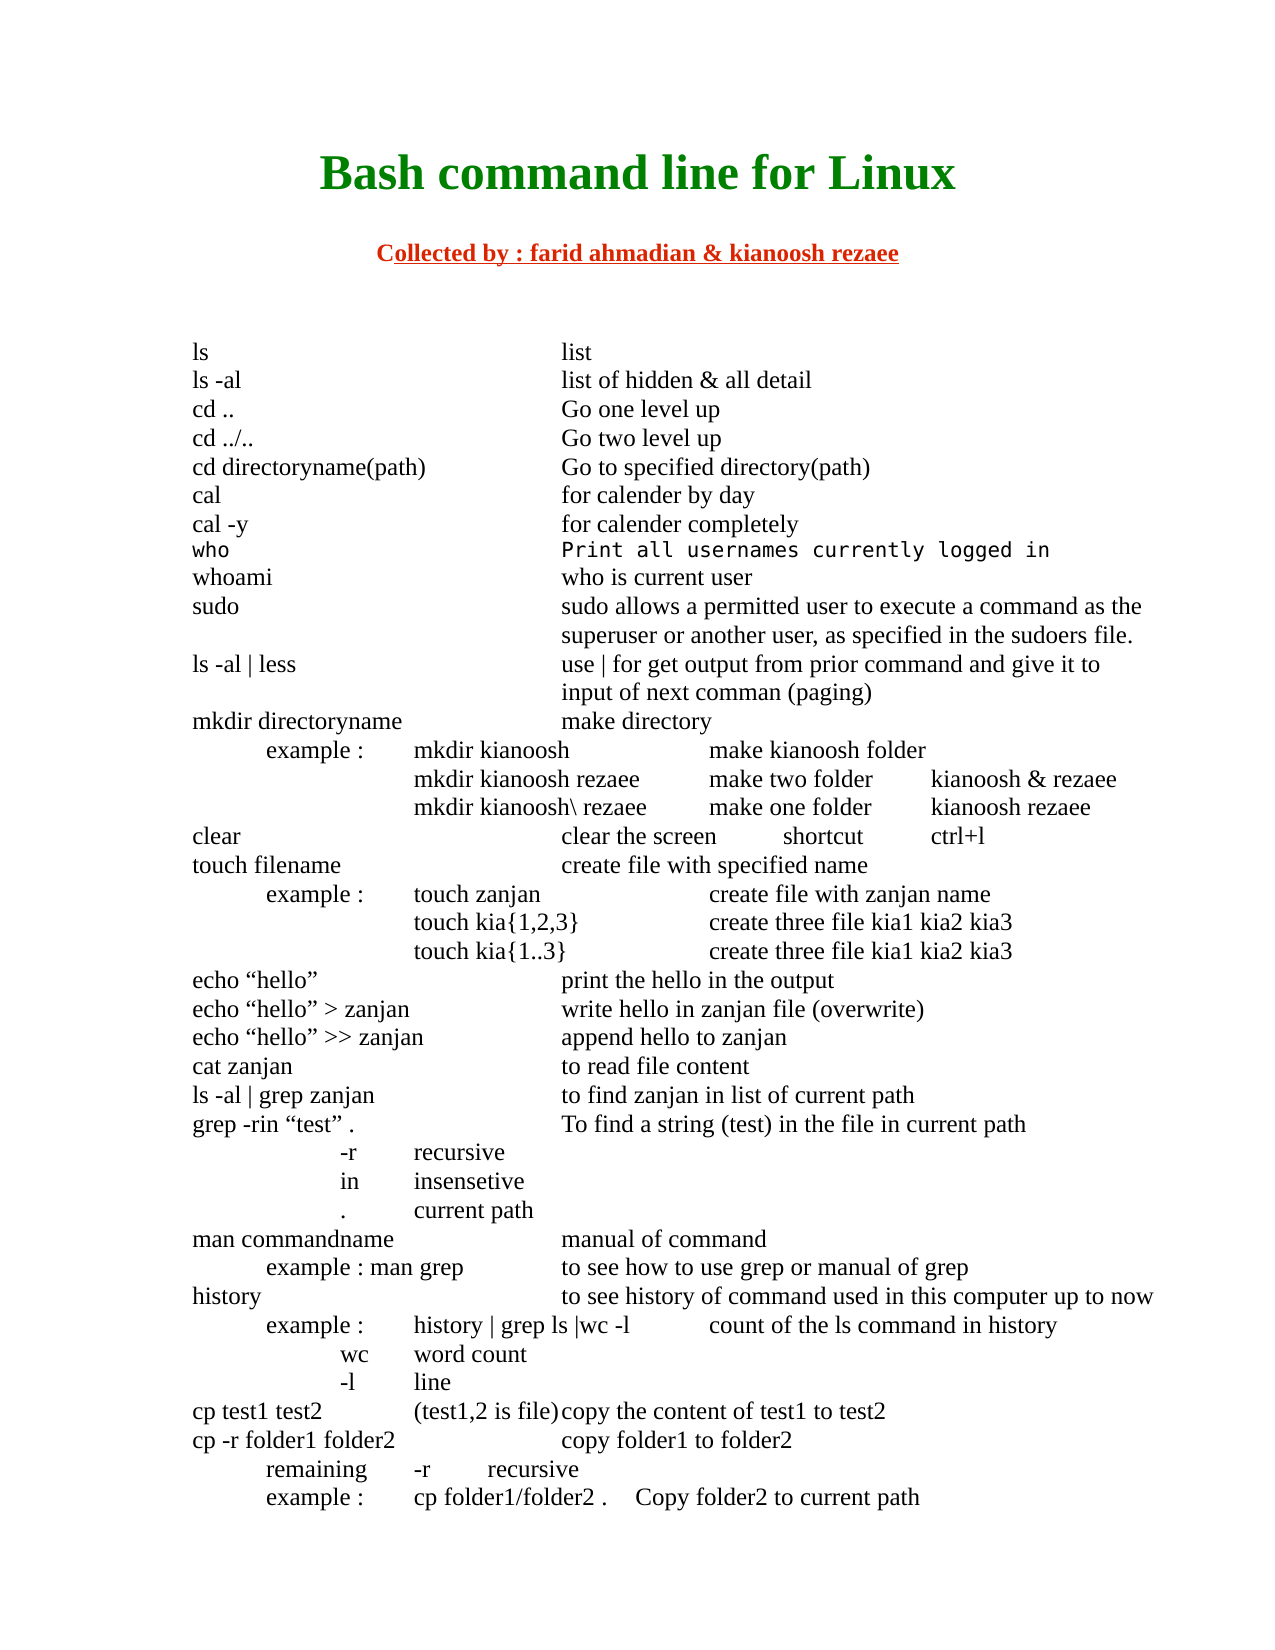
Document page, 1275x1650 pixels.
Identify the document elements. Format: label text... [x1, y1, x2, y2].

text remaining -r recursive [192, 1454, 1157, 1482]
text history to see history of command used in this computer up to now [192, 1281, 1157, 1310]
text cal -y for calender completely [192, 509, 1157, 538]
text sudo sudo allows a permitted user to execute a command as the superuser or another user, as specified in the sudoers file. [192, 591, 1157, 649]
text mkdir kianoosh rezaee make two folder kianoosh & rezaee [192, 764, 1157, 792]
text wc word count [192, 1339, 1157, 1367]
text example : cp folder1/folder2 . Copy folder2 to current path [192, 1482, 1157, 1511]
text clear clear the screen shortcut ctrl+l [192, 821, 1157, 850]
text grep -rin “test” . To find a string (test) in the file in current path [192, 1109, 1157, 1137]
text ls -al list of hidden & all detail [192, 366, 1157, 394]
text -l line [192, 1367, 1157, 1396]
text cd directoryname(path) Go to specified directory(path) [192, 452, 1157, 481]
subtitle Bash command line for Linux [118, 143, 1157, 201]
text ls -al | grep zanjan to find zanjan in list of current path [192, 1080, 1157, 1109]
text cd .. Go one level up [192, 394, 1157, 423]
text echo “hello” print the hello in the output [192, 965, 1157, 994]
text example : touch zanjan create file with zanjan name [192, 879, 1157, 907]
text example : man grep to see how to use grep or manual of grep [192, 1252, 1157, 1281]
text echo “hello” > zanjan write hello in zanjan file (overwrite) [192, 994, 1157, 1022]
text touch kia{1,2,3} create three file kia1 kia2 kia3 [192, 907, 1157, 936]
text who Print all usernames currently logged in [192, 538, 1157, 562]
text touch filename create file with specified name [192, 850, 1157, 879]
text cd ../.. Go two level up [192, 423, 1157, 452]
text mkdir kianoosh\ rezaee make one folder kianoosh rezaee [192, 792, 1157, 821]
text -r recursive [192, 1137, 1157, 1166]
text in insensetive [192, 1166, 1157, 1195]
text cat zanjan to read file content [192, 1051, 1157, 1080]
text ls -al | less use | for get output from prior command and give it to input of next comman (paging) [192, 649, 1157, 706]
text cp test1 test2 (test1,2 is file) copy the content of test1 to test2 [192, 1396, 1157, 1425]
text man commandname manual of command [192, 1224, 1157, 1252]
text touch kia{1..3} create three file kia1 kia2 kia3 [192, 936, 1157, 965]
text cp -r folder1 folder2 copy folder1 to folder2 [192, 1425, 1157, 1454]
text example : mkdir kianoosh make kianoosh folder [192, 735, 1157, 764]
text ls list [192, 337, 1157, 366]
text echo “hello” >> zanjan append hello to zanjan [192, 1022, 1157, 1051]
text cal for calender by day [192, 481, 1157, 509]
text mkdir directoryname make directory [192, 706, 1157, 735]
text . current path [192, 1195, 1157, 1224]
text example : history | grep ls |wc -l count of the ls command in history [192, 1310, 1157, 1339]
text whoami who is current user [192, 562, 1157, 591]
text Collected by : farid ahmadian & kianoosh rezaee [118, 238, 1157, 267]
